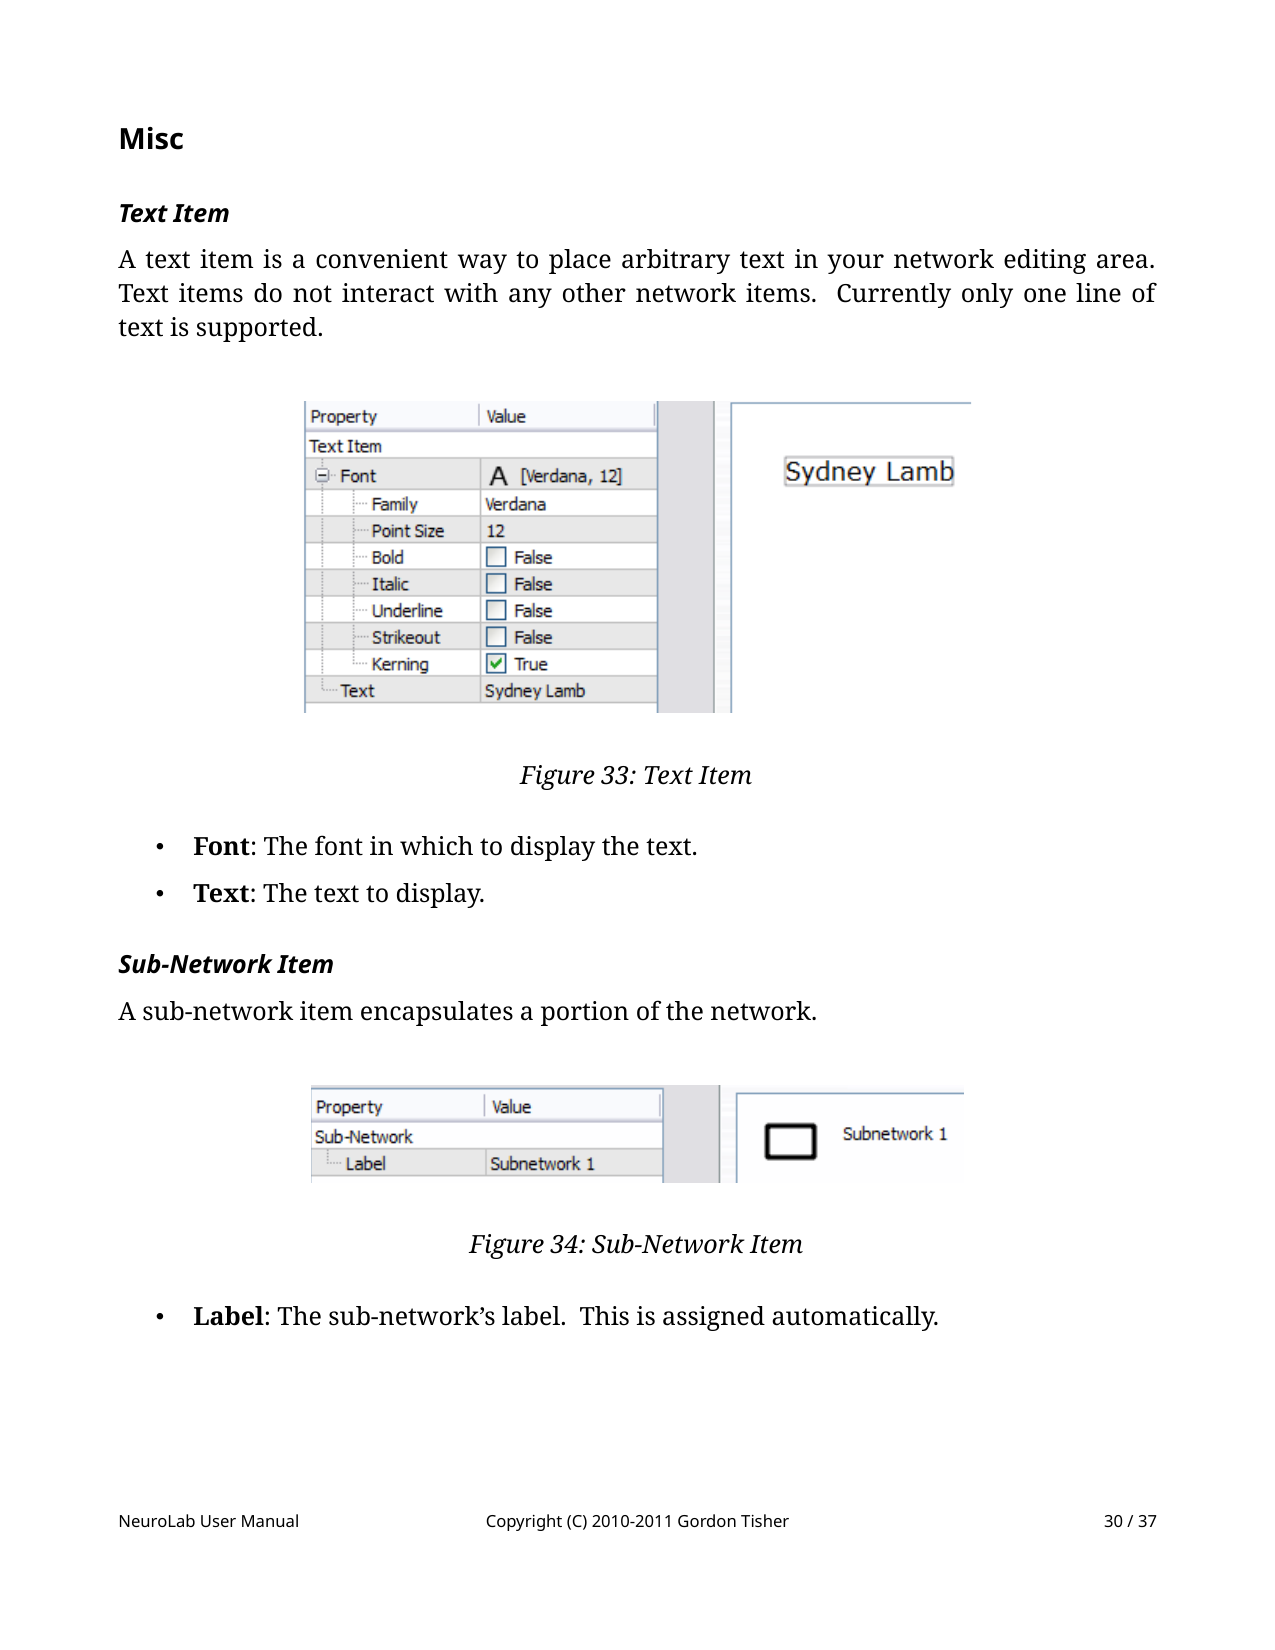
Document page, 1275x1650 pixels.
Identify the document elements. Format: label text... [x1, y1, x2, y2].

picture [311, 1085, 964, 1183]
text A text item is a convenient way to place arbitrary text in your network editing area. Text items do not interact with any other network items. Currently only one line of text is supported. [118, 242, 1157, 344]
list Label: The sub-network’s label. This is assigned automatically. [156, 1299, 1157, 1333]
text Figure 33: Text Item [118, 394, 1157, 792]
picture [303, 401, 972, 713]
list Text: The text to display. [156, 876, 1157, 910]
subtitle Text Item [118, 195, 1157, 229]
subtitle Misc [118, 118, 1157, 158]
subtitle Sub-Network Item [118, 947, 1157, 981]
list Font: The font in which to display the text. [156, 829, 1157, 863]
text A sub-network item encapsulates a portion of the network. [118, 994, 1157, 1028]
text Figure 34: Sub-Network Item [118, 1078, 1157, 1261]
